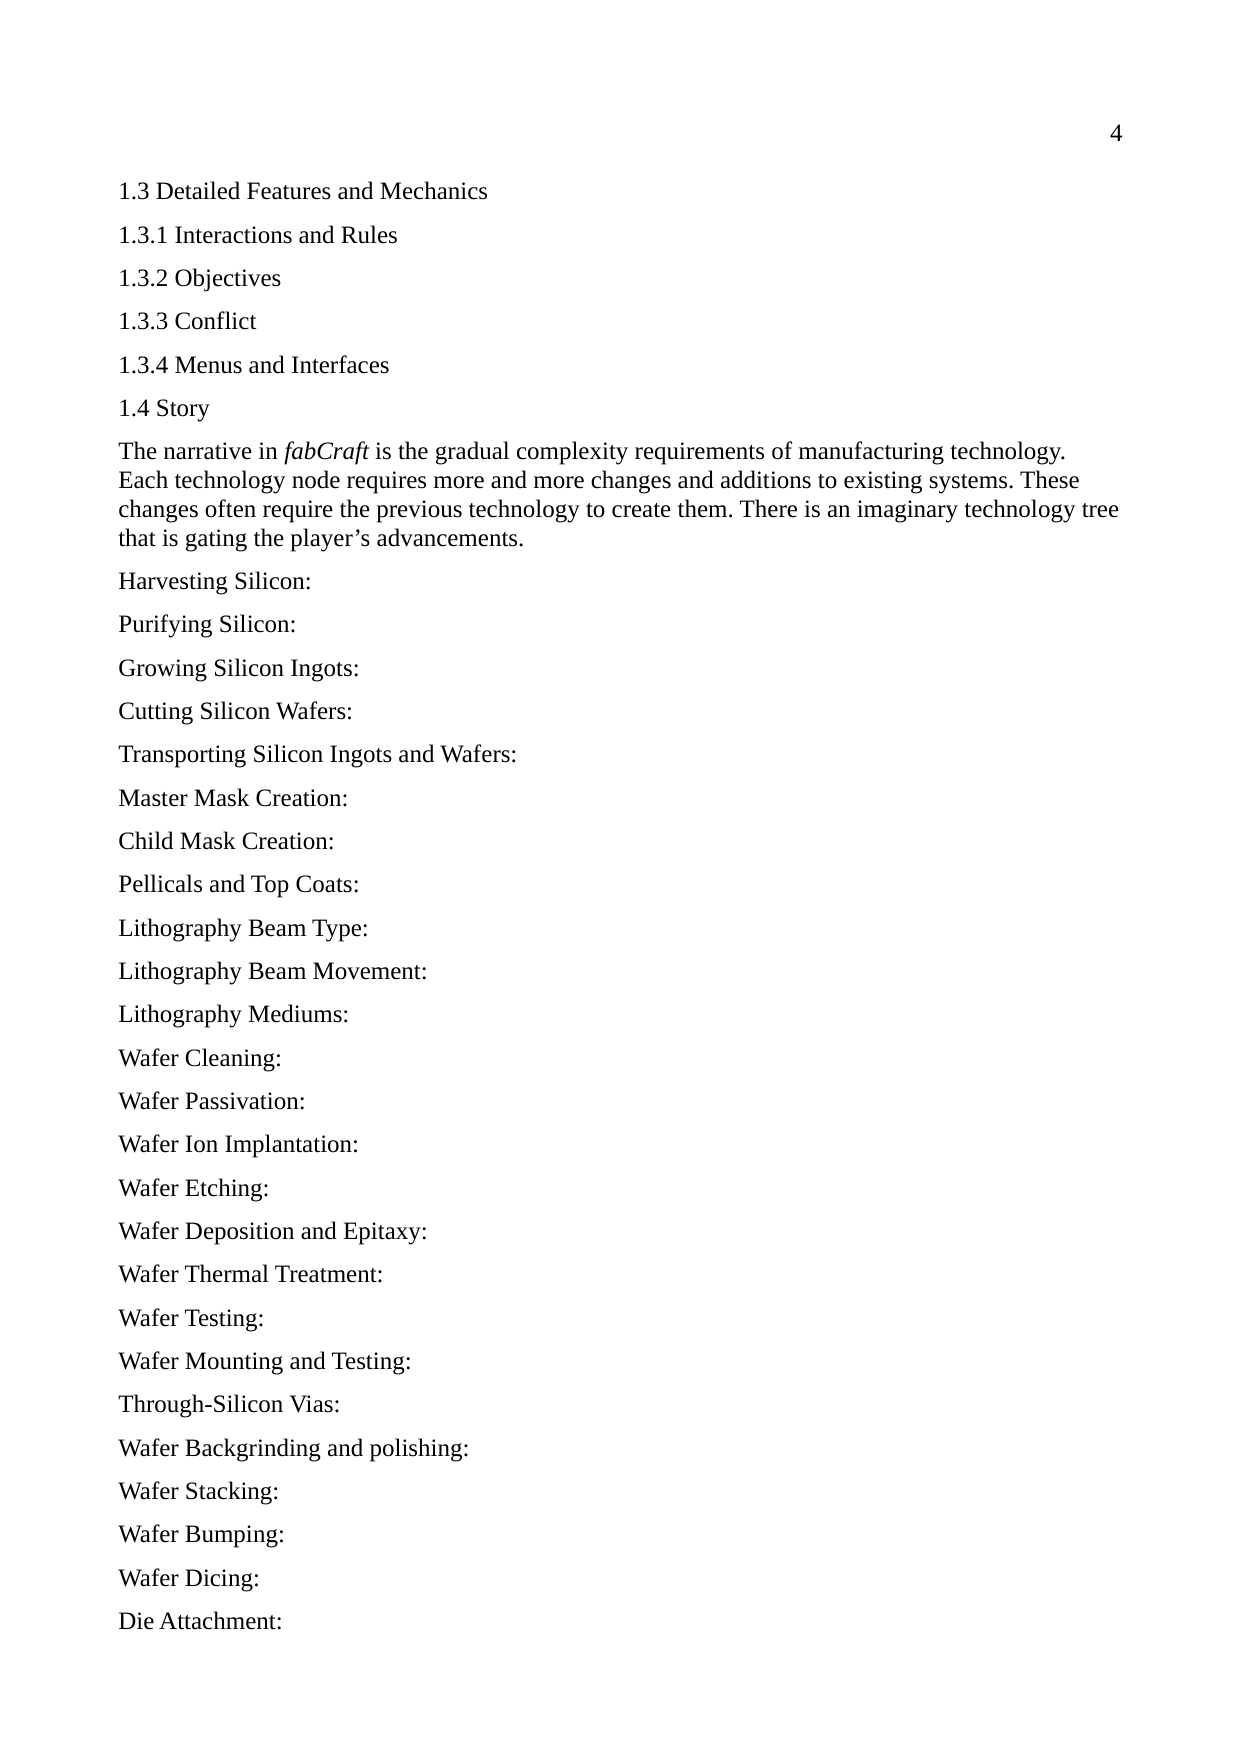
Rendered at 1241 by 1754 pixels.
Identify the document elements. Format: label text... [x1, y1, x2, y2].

text 1.3.3 Conflict [118, 306, 1122, 335]
text Lithography Mediums: [118, 999, 1122, 1028]
text Wafer Mounting and Testing: [118, 1346, 1122, 1375]
text Wafer Ion Implantation: [118, 1129, 1122, 1158]
text Wafer Backgrinding and polishing: [118, 1433, 1122, 1461]
text Cutting Silicon Wafers: [118, 696, 1122, 725]
text Wafer Stacking: [118, 1476, 1122, 1505]
text Wafer Cleaning: [118, 1043, 1122, 1071]
text Purifying Silicon: [118, 609, 1122, 638]
text Harvesting Silicon: [118, 566, 1122, 595]
text Wafer Thermal Treatment: [118, 1259, 1122, 1288]
text Child Mask Creation: [118, 826, 1122, 855]
text Lithography Beam Movement: [118, 956, 1122, 985]
text Lithography Beam Type: [118, 913, 1122, 941]
text Growing Silicon Ingots: [118, 653, 1122, 681]
text Wafer Etching: [118, 1173, 1122, 1201]
text 1.3.1 Interactions and Rules [118, 220, 1122, 248]
text Through-Silicon Vias: [118, 1389, 1122, 1418]
text Transporting Silicon Ingots and Wafers: [118, 739, 1122, 768]
text Wafer Testing: [118, 1303, 1122, 1331]
text Pellicals and Top Coats: [118, 869, 1122, 898]
text Wafer Deposition and Epitaxy: [118, 1216, 1122, 1245]
text Wafer Bumping: [118, 1519, 1122, 1548]
text Master Mask Creation: [118, 783, 1122, 811]
text 1.3 Detailed Features and Mechanics [118, 176, 1122, 205]
text Die Attachment: [118, 1606, 1122, 1635]
text Wafer Passivation: [118, 1086, 1122, 1115]
text 1.3.2 Objectives [118, 263, 1122, 292]
text The narrative in fabCraft is the gradual complexity requirements of manufacturing technology. Each technology node requires more and more changes and additions to existing systems. These changes often require the previous technology to create them. There is an imaginary technology tree that is gating the player’s advancements. [118, 436, 1122, 551]
text 1.4 Story [118, 393, 1122, 422]
text Wafer Dicing: [118, 1563, 1122, 1591]
text 1.3.4 Menus and Interfaces [118, 350, 1122, 378]
